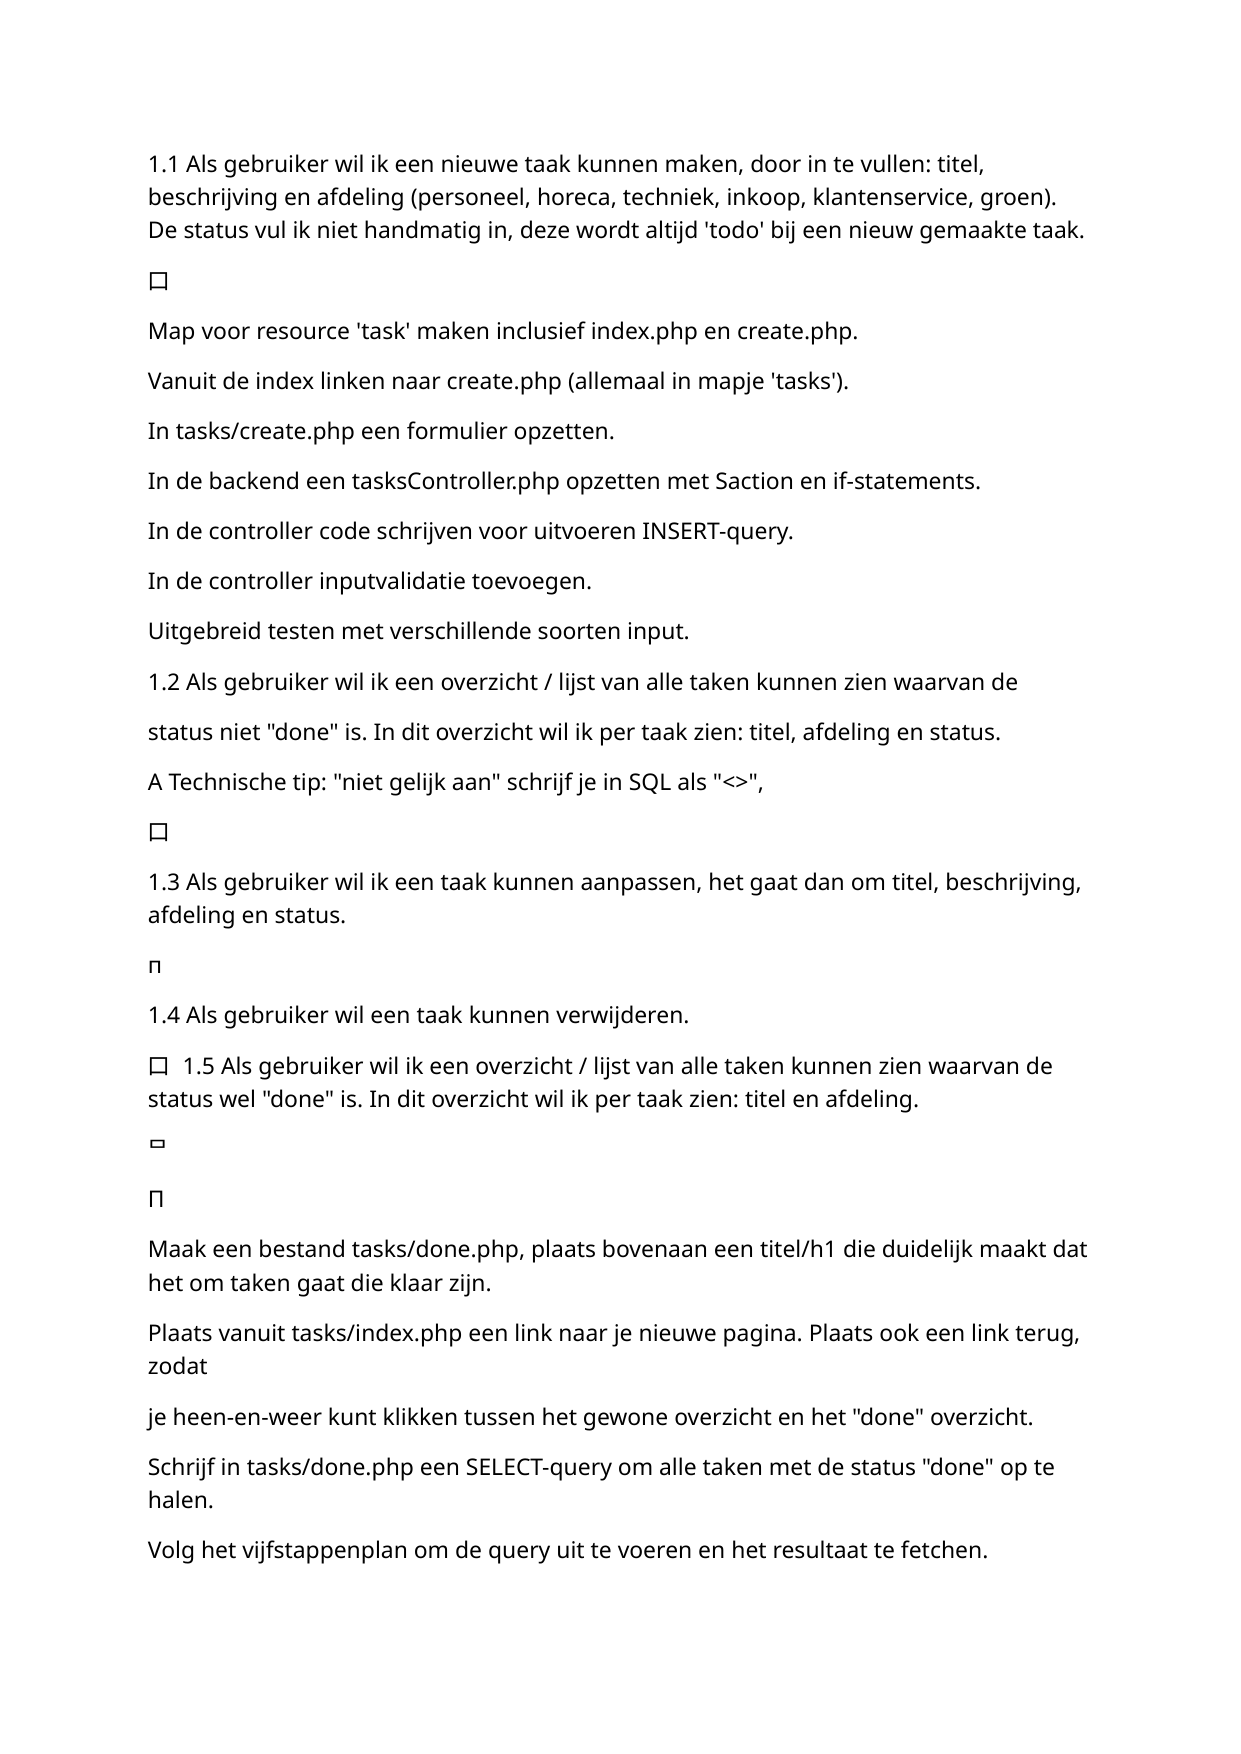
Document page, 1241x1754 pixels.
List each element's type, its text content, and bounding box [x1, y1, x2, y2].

text Maak een bestand tasks/done.php, plaats bovenaan een titel/h1 die duidelijk maakt dat het om taken gaat die klaar zijn. [148, 1233, 1093, 1298]
text Map voor resource 'task' maken inclusief index.php en create.php. [148, 315, 1093, 346]
text In de backend een tasksController.php opzetten met Saction en if-statements. [148, 465, 1093, 496]
text Plaats vanuit tasks/index.php een link naar je nieuwe pagina. Plaats ook een link terug, zodat [148, 1317, 1093, 1382]
text In tasks/create.php een formulier opzetten. [148, 415, 1093, 446]
text Volg het vijfstappenplan om de query uit te voeren en het resultaat te fetchen. [148, 1534, 1093, 1565]
text 1.4 Als gebruiker wil een taak kunnen verwijderen. [148, 999, 1093, 1031]
text п [148, 949, 1093, 981]
text status niet "done" is. In dit overzicht wil ik per taak zien: titel, afdeling en status. [148, 716, 1093, 747]
text Uitgebreid testen met verschillende soorten input. [148, 615, 1093, 647]
text Vanuit de index linken naar create.php (allemaal in mapje 'tasks'). [148, 365, 1093, 396]
text 口 1.5 Als gebruiker wil ik een overzicht / lijst van alle taken kunnen zien waarvan de status wel "done" is. In dit overzicht wil ik per taak zien: titel en afdeling. [148, 1049, 1093, 1114]
text 1.3 Als gebruiker wil ik een taak kunnen aanpassen, het gaat dan om titel, beschrijving, afdeling en status. [148, 866, 1093, 931]
text In de controller inputvalidatie toevoegen. [148, 565, 1093, 596]
text In de controller code schrijven voor uitvoeren INSERT-query. [148, 515, 1093, 546]
text ᄆ [148, 1133, 1093, 1164]
text 口 [148, 264, 1093, 296]
text A Technische tip: "niet gelijk aan" schrijf je in SQL als "<>", [148, 766, 1093, 797]
text 口 [148, 816, 1093, 847]
text 1.2 Als gebruiker wil ik een overzicht / lijst van alle taken kunnen zien waarvan de [148, 665, 1093, 697]
text je heen-en-weer kunt klikken tussen het gewone overzicht en het "done" overzicht. [148, 1400, 1093, 1432]
text 1.1 Als gebruiker wil ik een nieuwe taak kunnen maken, door in te vullen: titel, beschrijving en afdeling (personeel, horeca, techniek, inkoop, klantenservice, groen). De status vul ik niet handmatig in, deze wordt altijd 'todo' bij een nieuw gemaakte taak. [148, 148, 1093, 246]
text Schrijf in tasks/done.php een SELECT-query om alle taken met de status "done" op te halen. [148, 1451, 1093, 1515]
text Π [148, 1183, 1093, 1214]
